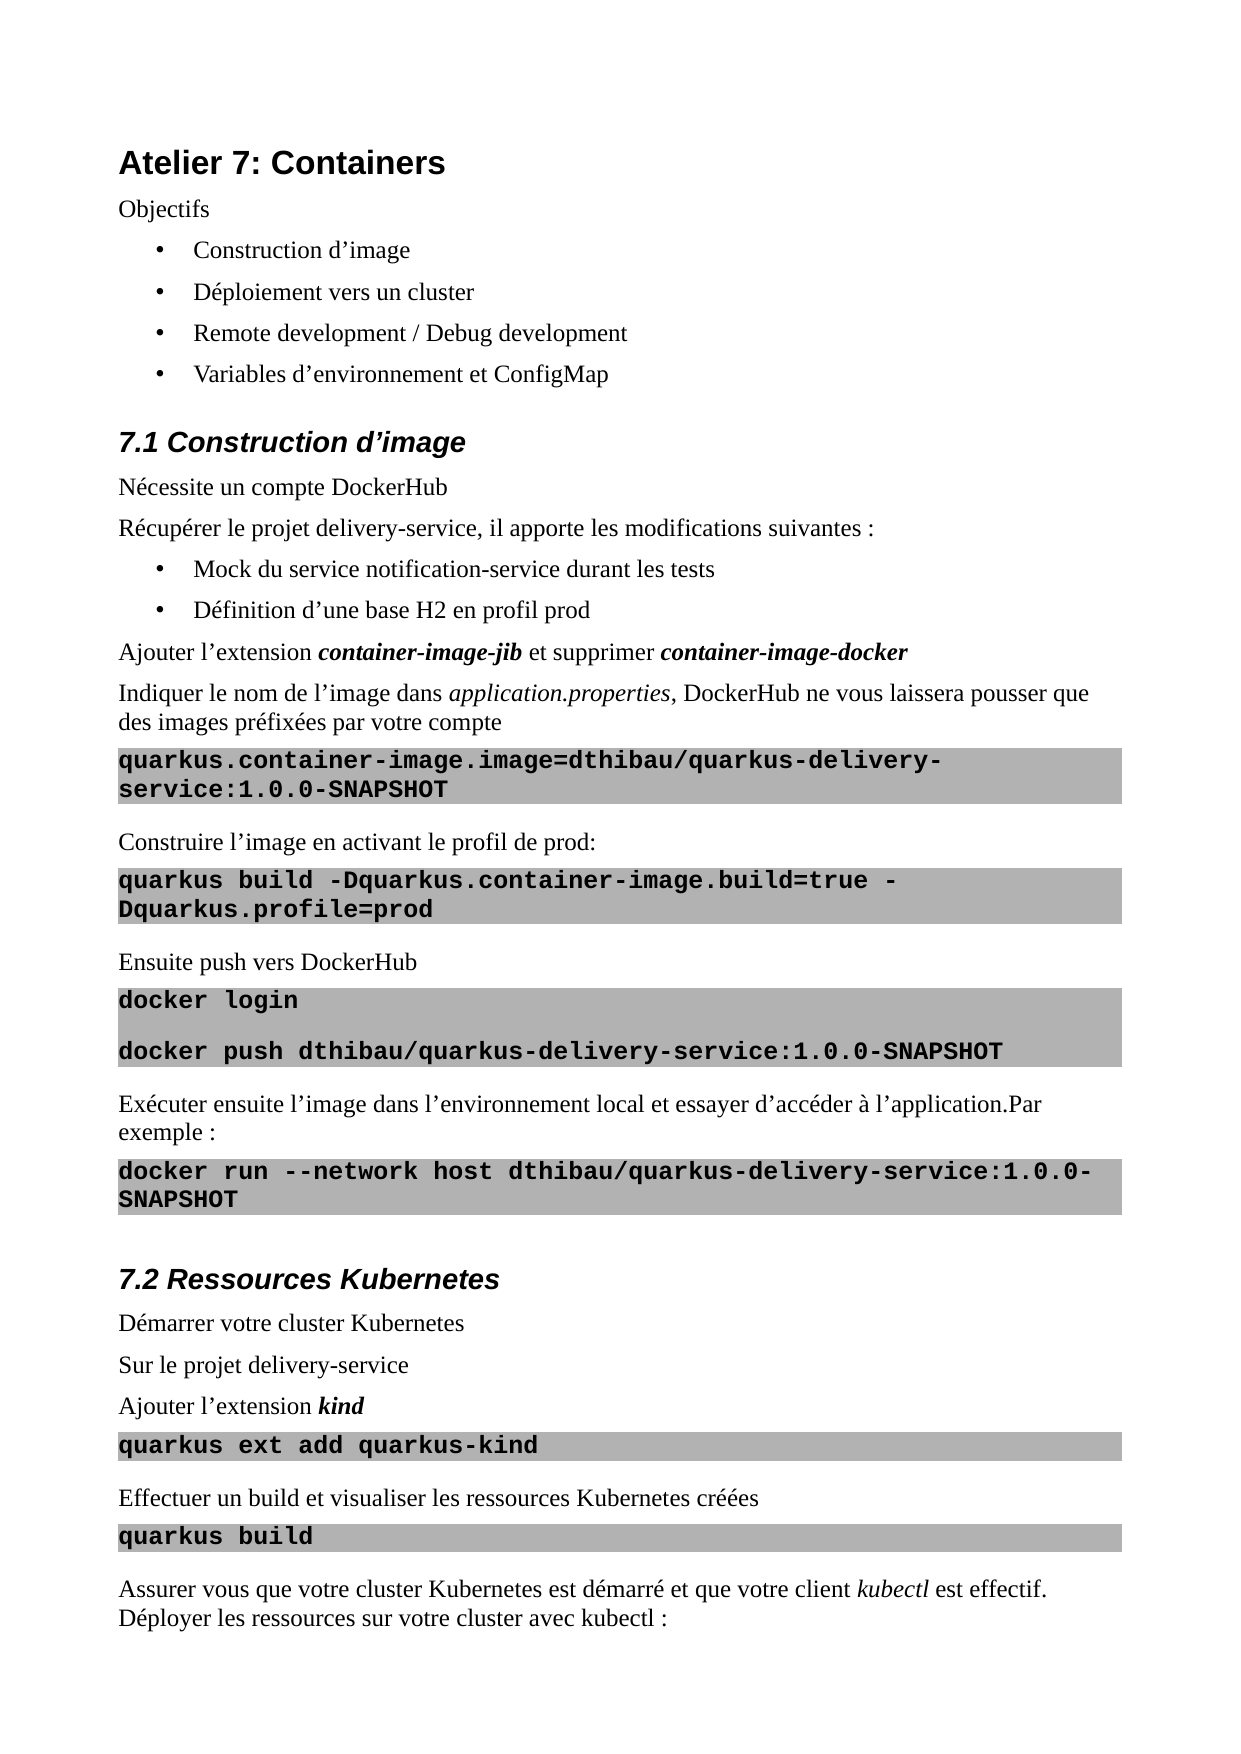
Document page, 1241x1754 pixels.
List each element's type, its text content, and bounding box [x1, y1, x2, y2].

text Effectuer un build et visualiser les ressources Kubernetes créées [118, 1483, 1122, 1511]
text Assurer vous que votre cluster Kubernetes est démarré et que votre client kubectl est effectif. Déployer les ressources sur votre cluster avec kubectl : [118, 1574, 1122, 1632]
text docker login [298, 988, 1122, 1016]
list Remote development / Debug development [156, 318, 1122, 347]
text docker run --network host dthibau/quarkus-delivery-service:1.0.0-SNAPSHOT [238, 1159, 1122, 1215]
text Ajouter l’extension container-image-jib et supprimer container-image-docker [118, 637, 1122, 665]
list Construction d’image [156, 236, 1122, 264]
text Récupérer le projet delivery-service, il apporte les modifications suivantes : [118, 513, 1122, 542]
text quarkus build [313, 1524, 1122, 1552]
text quarkus.container-image.image=dthibau/quarkus-delivery-service:1.0.0-SNAPSHOT [448, 748, 1122, 804]
text Sur le projet delivery-service [118, 1350, 1122, 1378]
text Démarrer votre cluster Kubernetes [118, 1308, 1122, 1337]
list Déploiement vers un cluster [156, 277, 1122, 306]
text docker push dthibau/quarkus-delivery-service:1.0.0-SNAPSHOT [1003, 1038, 1122, 1067]
list Mock du service notification-service durant les tests [156, 554, 1122, 583]
text Ajouter l’extension kind [118, 1391, 1122, 1420]
list Variables d’environnement et ConfigMap [156, 359, 1122, 388]
text Construire l’image en activant le profil de prod: [118, 827, 1122, 855]
subtitle 7.2 Ressources Kubernetes [118, 1262, 1122, 1296]
text Indiquer le nom de l’image dans application.properties, DockerHub ne vous laissera pousser que des images préfixées par votre compte [118, 678, 1122, 735]
text quarkus ext add quarkus-kind [538, 1432, 1122, 1461]
subtitle 7.1 Construction d’image [118, 426, 1122, 459]
text Exécuter ensuite l’image dans l’environnement local et essayer d’accéder à l’application.Par exemple : [118, 1089, 1122, 1146]
text quarkus build -Dquarkus.container-image.build=true -Dquarkus.profile=prod [433, 868, 1122, 924]
list Définition d’une base H2 en profil prod [156, 595, 1122, 624]
text Nécessite un compte DockerHub [118, 472, 1122, 500]
text Ensuite push vers DockerHub [118, 947, 1122, 975]
text Objectifs [118, 194, 1122, 223]
subtitle Atelier 7: Containers [118, 143, 1122, 182]
